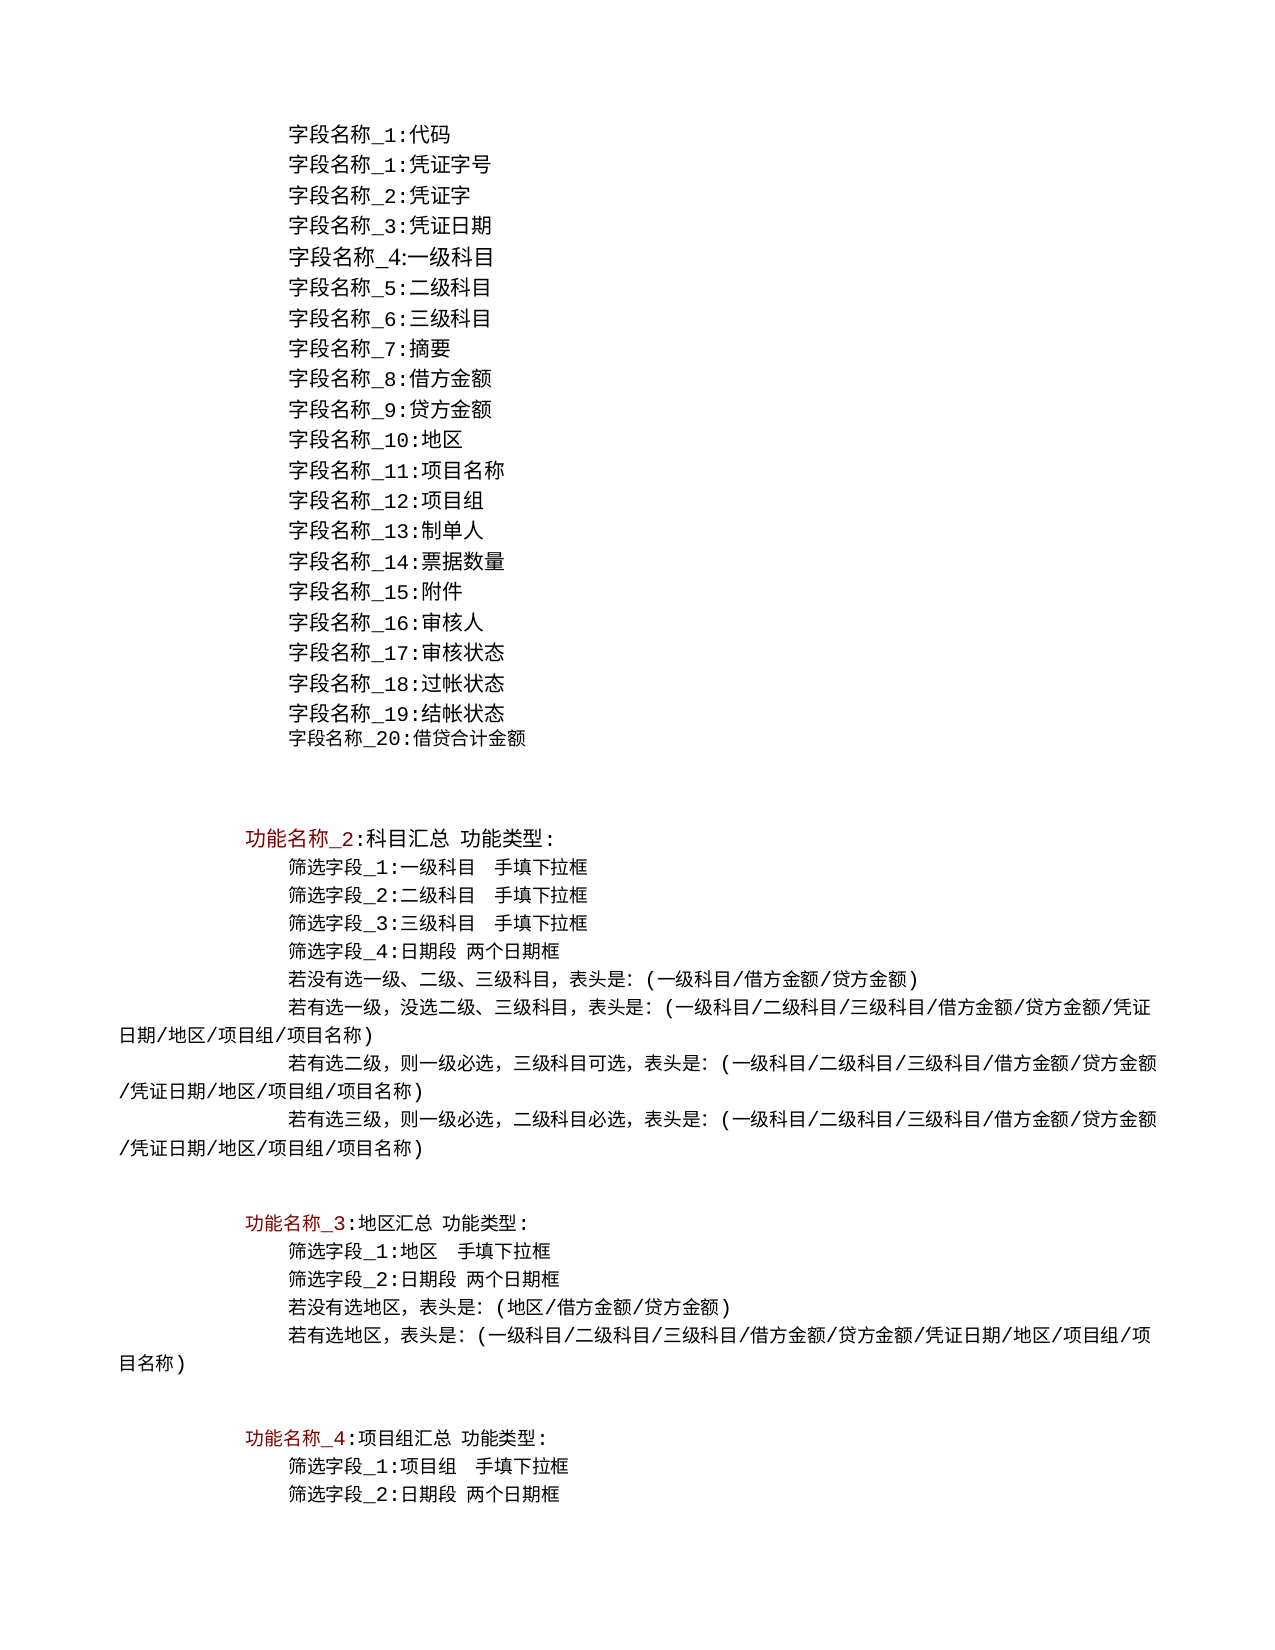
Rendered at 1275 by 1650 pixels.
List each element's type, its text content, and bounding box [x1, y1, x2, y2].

text 筛选字段_2:日期段 两个日期框 [118, 1264, 1157, 1292]
text 字段名称_14:票据数量 [118, 545, 1157, 576]
text 字段名称_3:凭证日期 [118, 209, 1157, 240]
text 字段名称_6:三级科目 [118, 302, 1157, 332]
text 字段名称_18:过帐状态 [118, 667, 1157, 697]
text 筛选字段_1:项目组 手填下拉框 [118, 1452, 1157, 1480]
text 筛选字段_1:一级科目 手填下拉框 [118, 853, 1157, 881]
text 字段名称_5:二级科目 [118, 271, 1157, 302]
text 字段名称_2:凭证字 [118, 179, 1157, 209]
text 字段名称_17:审核状态 [118, 636, 1157, 667]
text 功能名称_3:地区汇总 功能类型: [118, 1208, 1157, 1236]
text 字段名称_1:代码 [118, 118, 1157, 148]
text 若有选二级，则一级必选，三级科目可选，表头是：(一级科目/二级科目/三级科目/借方金额/贷方金额/凭证日期/地区/项目组/项目名称) [118, 1049, 1157, 1105]
text 筛选字段_3:三级科目 手填下拉框 [118, 909, 1157, 937]
text 字段名称_1:凭证字号 [118, 148, 1157, 179]
text 若有选三级，则一级必选，二级科目必选，表头是：(一级科目/二级科目/三级科目/借方金额/贷方金额/凭证日期/地区/项目组/项目名称) [118, 1105, 1157, 1161]
text 若没有选一级、二级、三级科目，表头是：(一级科目/借方金额/贷方金额) [118, 965, 1157, 993]
text 字段名称_12:项目组 [118, 484, 1157, 515]
text 筛选字段_2:二级科目 手填下拉框 [118, 881, 1157, 909]
text 字段名称_9:贷方金额 [118, 393, 1157, 423]
text 筛选字段_4:日期段 两个日期框 [118, 937, 1157, 965]
text 功能名称_4:项目组汇总 功能类型: [118, 1424, 1157, 1452]
text 字段名称_10:地区 [118, 423, 1157, 454]
text 字段名称_11:项目名称 [118, 454, 1157, 484]
text 若有选地区，表头是：(一级科目/二级科目/三级科目/借方金额/贷方金额/凭证日期/地区/项目组/项目名称) [118, 1321, 1157, 1377]
text 功能名称_2:科目汇总 功能类型: [118, 822, 1157, 853]
text 字段名称_15:附件 [118, 576, 1157, 606]
text 若没有选地区，表头是：(地区/借方金额/贷方金额) [118, 1292, 1157, 1321]
text 字段名称_16:审核人 [118, 606, 1157, 636]
text 字段名称_4:一级科目 [118, 240, 1157, 271]
text 筛选字段_1:地区 手填下拉框 [118, 1236, 1157, 1264]
text 字段名称_8:借方金额 [118, 363, 1157, 393]
text 字段名称_13:制单人 [118, 515, 1157, 545]
text 字段名称_19:结帐状态 [118, 697, 1157, 728]
text 筛选字段_2:日期段 两个日期框 [118, 1480, 1157, 1508]
text 若有选一级，没选二级、三级科目，表头是：(一级科目/二级科目/三级科目/借方金额/贷方金额/凭证日期/地区/项目组/项目名称) [118, 993, 1157, 1049]
text 字段名称_7:摘要 [118, 332, 1157, 363]
text 字段名称_20:借贷合计金额 [118, 728, 1157, 752]
